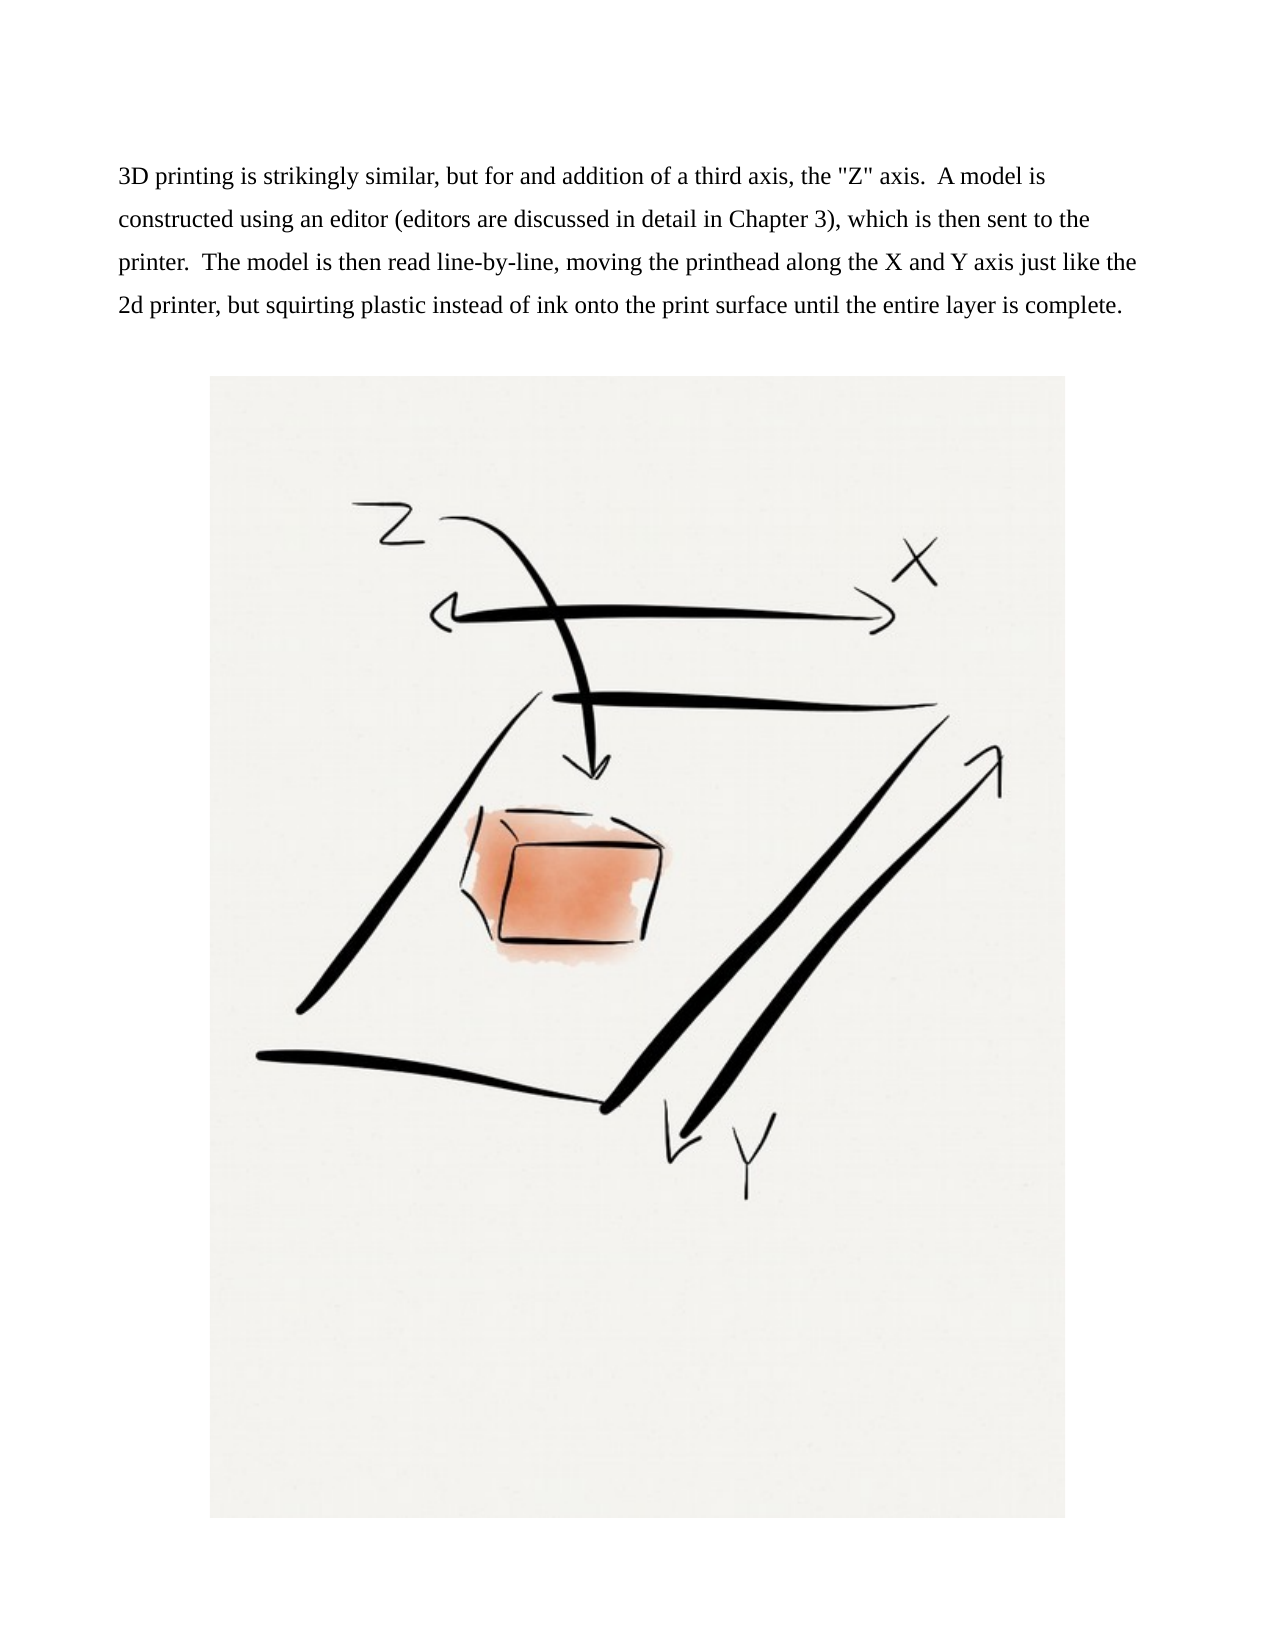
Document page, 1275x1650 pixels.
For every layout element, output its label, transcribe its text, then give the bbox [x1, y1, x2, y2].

picture [209, 376, 1066, 1518]
text 3D printing is strikingly similar, but for and addition of a third axis, the "Z" axis. A model is constructed using an editor (editors are discussed in detail in Chapter 3), which is then sent to the printer. The model is then read line-by-line, moving the printhead along the X and Y axis just like the 2d printer, but squirting plastic instead of ink onto the print surface until the entire layer is complete. [118, 161, 1157, 319]
